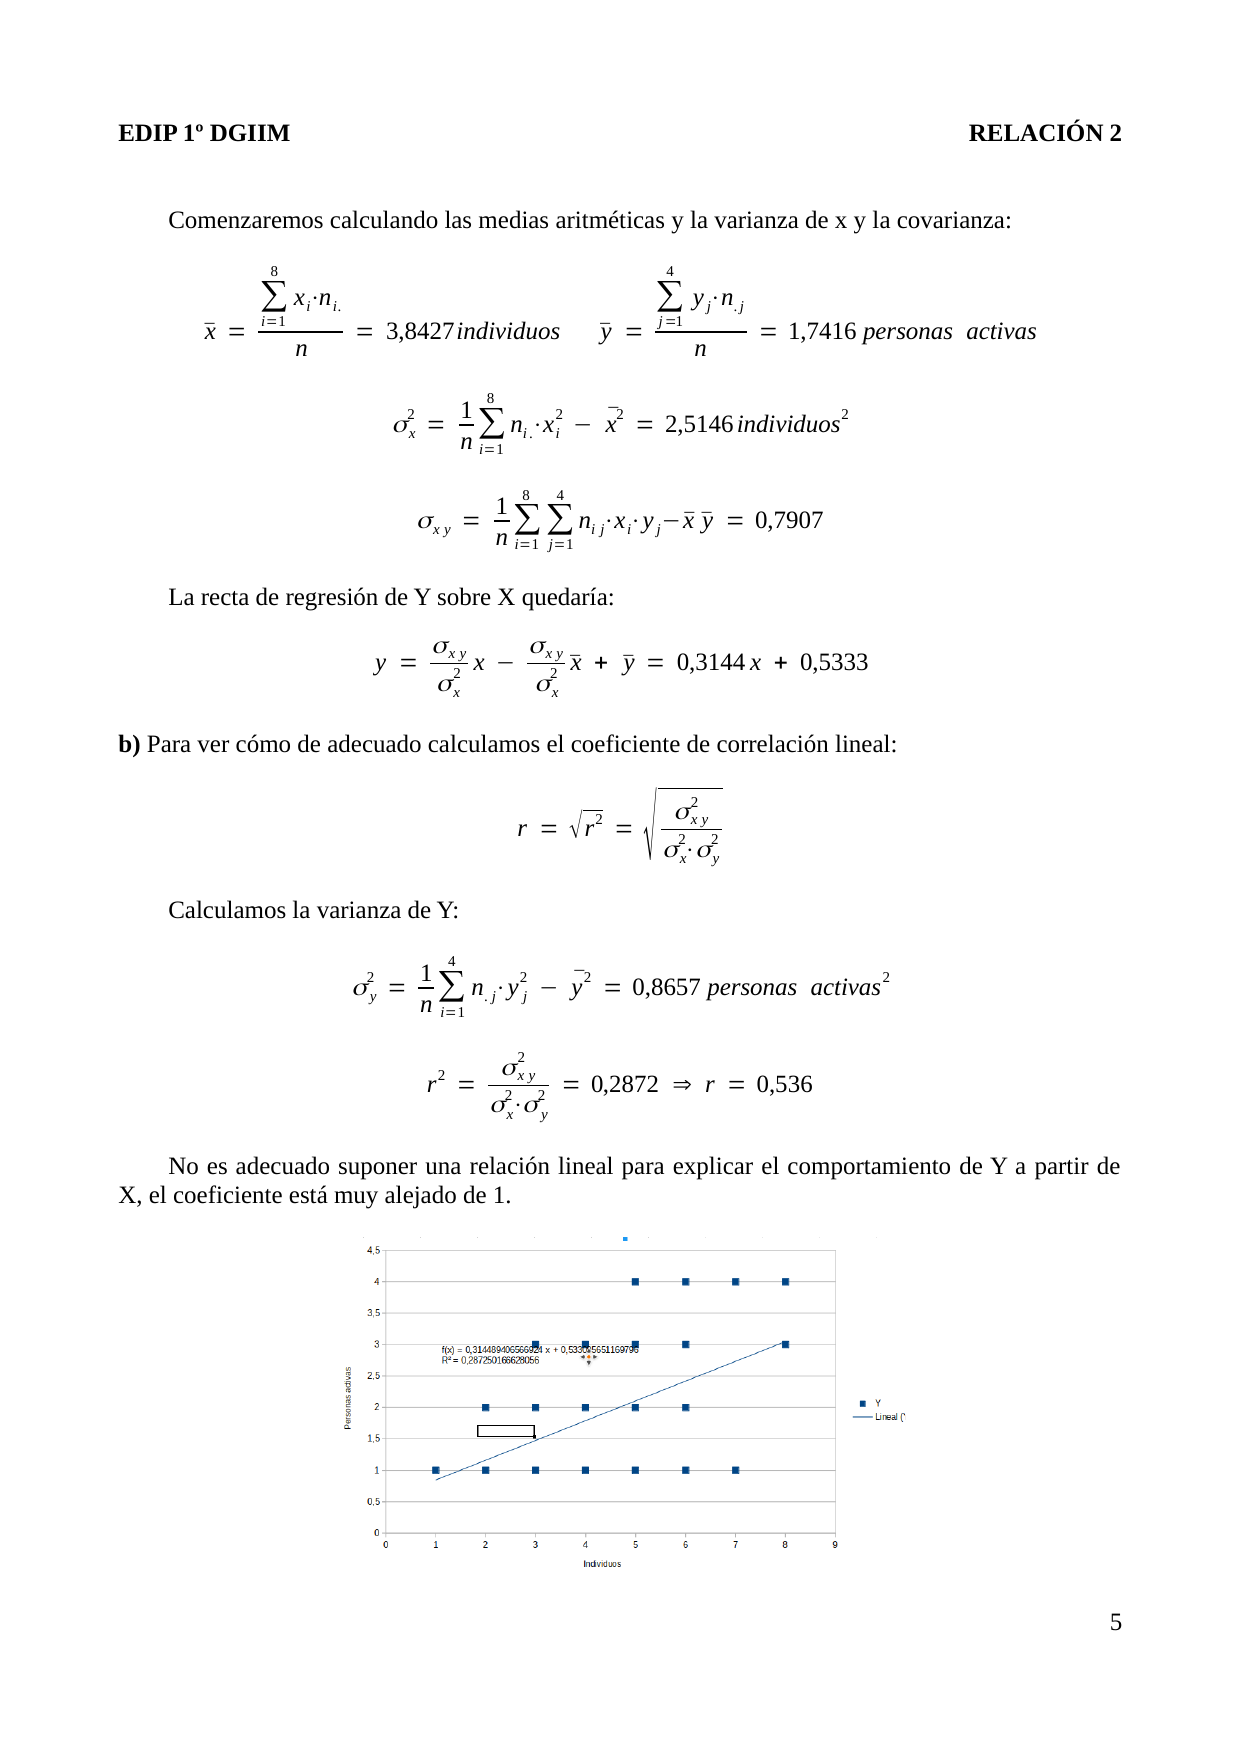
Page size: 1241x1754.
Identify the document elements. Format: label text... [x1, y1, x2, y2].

text b) Para ver cómo de adecuado calculamos el coeficiente de correlación lineal: [118, 729, 1122, 758]
picture [335, 1237, 906, 1572]
text Calculamos la varianza de Y: [118, 895, 1122, 924]
text Comenzaremos calculando las medias aritméticas y la varianza de x y la covarianza: [118, 205, 1122, 234]
text No es adecuado suponer una relación lineal para explicar el comportamiento de Y a partir de X, el coeficiente está muy alejado de 1. [118, 1151, 1122, 1208]
text La recta de regresión de Y sobre X quedaría: [118, 582, 1122, 611]
